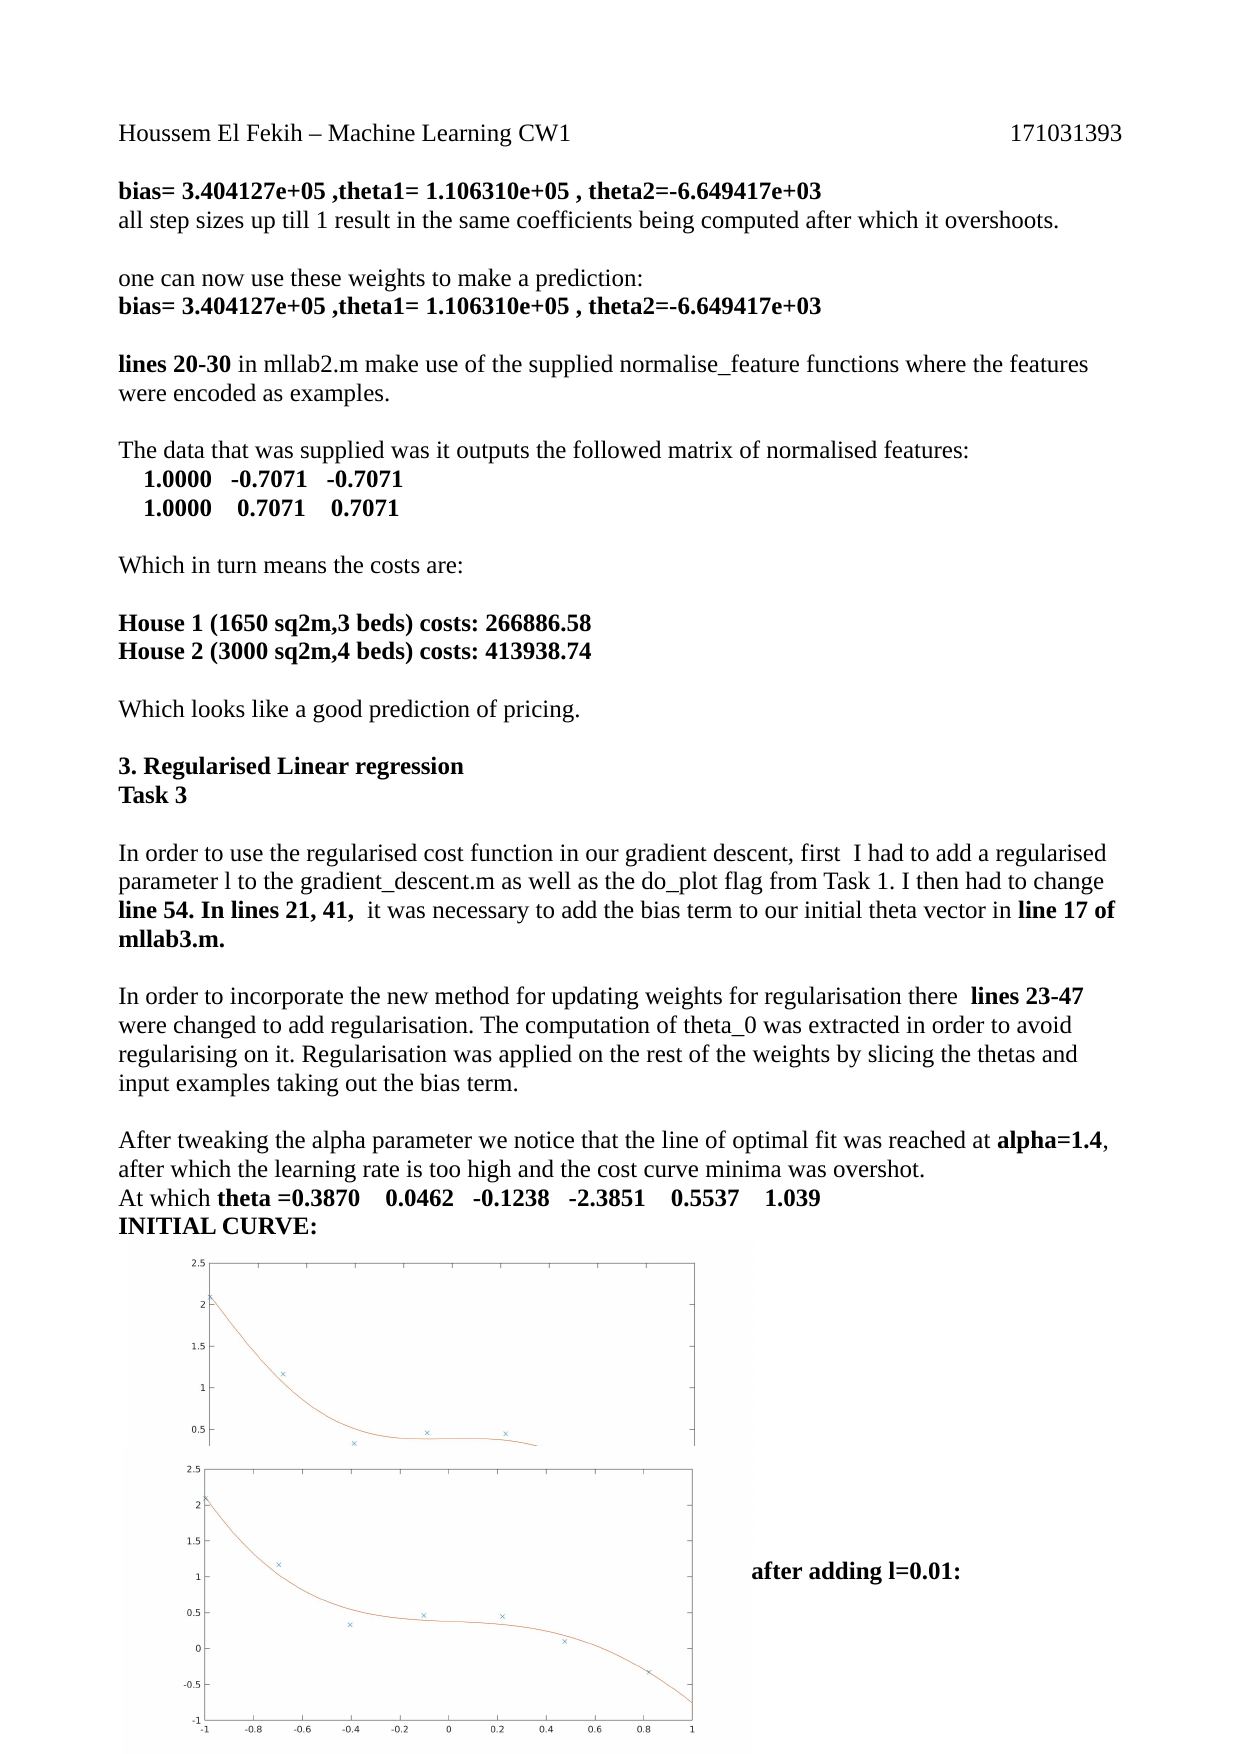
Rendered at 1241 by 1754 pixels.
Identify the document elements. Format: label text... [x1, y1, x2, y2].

text bias= 3.404127e+05 ,theta1= 1.106310e+05 , theta2=-6.649417e+03 [118, 176, 1122, 205]
text House 2 (3000 sq2m,4 beds) costs: 413938.74 [118, 636, 1122, 665]
text 3. Regularised Linear regression [118, 751, 1122, 780]
text 1.0000 0.7071 0.7071 [118, 493, 1122, 521]
text In order to use the regularised cost function in our gradient descent, first I had to add a regularised parameter l to the gradient_descent.m as well as the do_plot flag from Task 1. I then had to change line 54. In lines 21, 41, it was necessary to add the bias term to our initial theta vector in line 17 of mllab3.m. [118, 838, 1122, 953]
text The data that was supplied was it outputs the followed matrix of normalised features: [118, 435, 1122, 464]
text After tweaking the alpha parameter we notice that the line of optimal fit was reached at alpha=1.4, after which the learning rate is too high and the cost curve minima was overshot. [118, 1125, 1122, 1183]
text after adding l=0.01: [752, 1556, 1122, 1585]
text bias= 3.404127e+05 ,theta1= 1.106310e+05 , theta2=-6.649417e+03 [118, 291, 1122, 320]
text INITIAL CURVE: [118, 1211, 1122, 1240]
text one can now use these weights to make a prediction: [118, 263, 1122, 291]
picture [123, 1240, 754, 1754]
text Which looks like a good prediction of pricing. [118, 665, 1122, 723]
text Which in turn means the costs are: [118, 550, 1122, 579]
text Task 3 [118, 780, 1122, 809]
text In order to incorporate the new method for updating weights for regularisation there lines 23-47 were changed to add regularisation. The computation of theta_0 was extracted in order to avoid regularising on it. Regularisation was applied on the rest of the weights by slicing the thetas and input examples taking out the bias term. [118, 981, 1122, 1096]
text all step sizes up till 1 result in the same coefficients being computed after which it overshoots. [118, 205, 1122, 234]
text House 1 (1650 sq2m,3 beds) costs: 266886.58 [118, 608, 1122, 636]
text 1.0000 -0.7071 -0.7071 [118, 464, 1122, 493]
text At which theta =0.3870 0.0462 -0.1238 -2.3851 0.5537 1.039 [118, 1183, 1122, 1211]
text lines 20-30 in mllab2.m make use of the supplied normalise_feature functions where the features were encoded as examples. [118, 349, 1122, 406]
